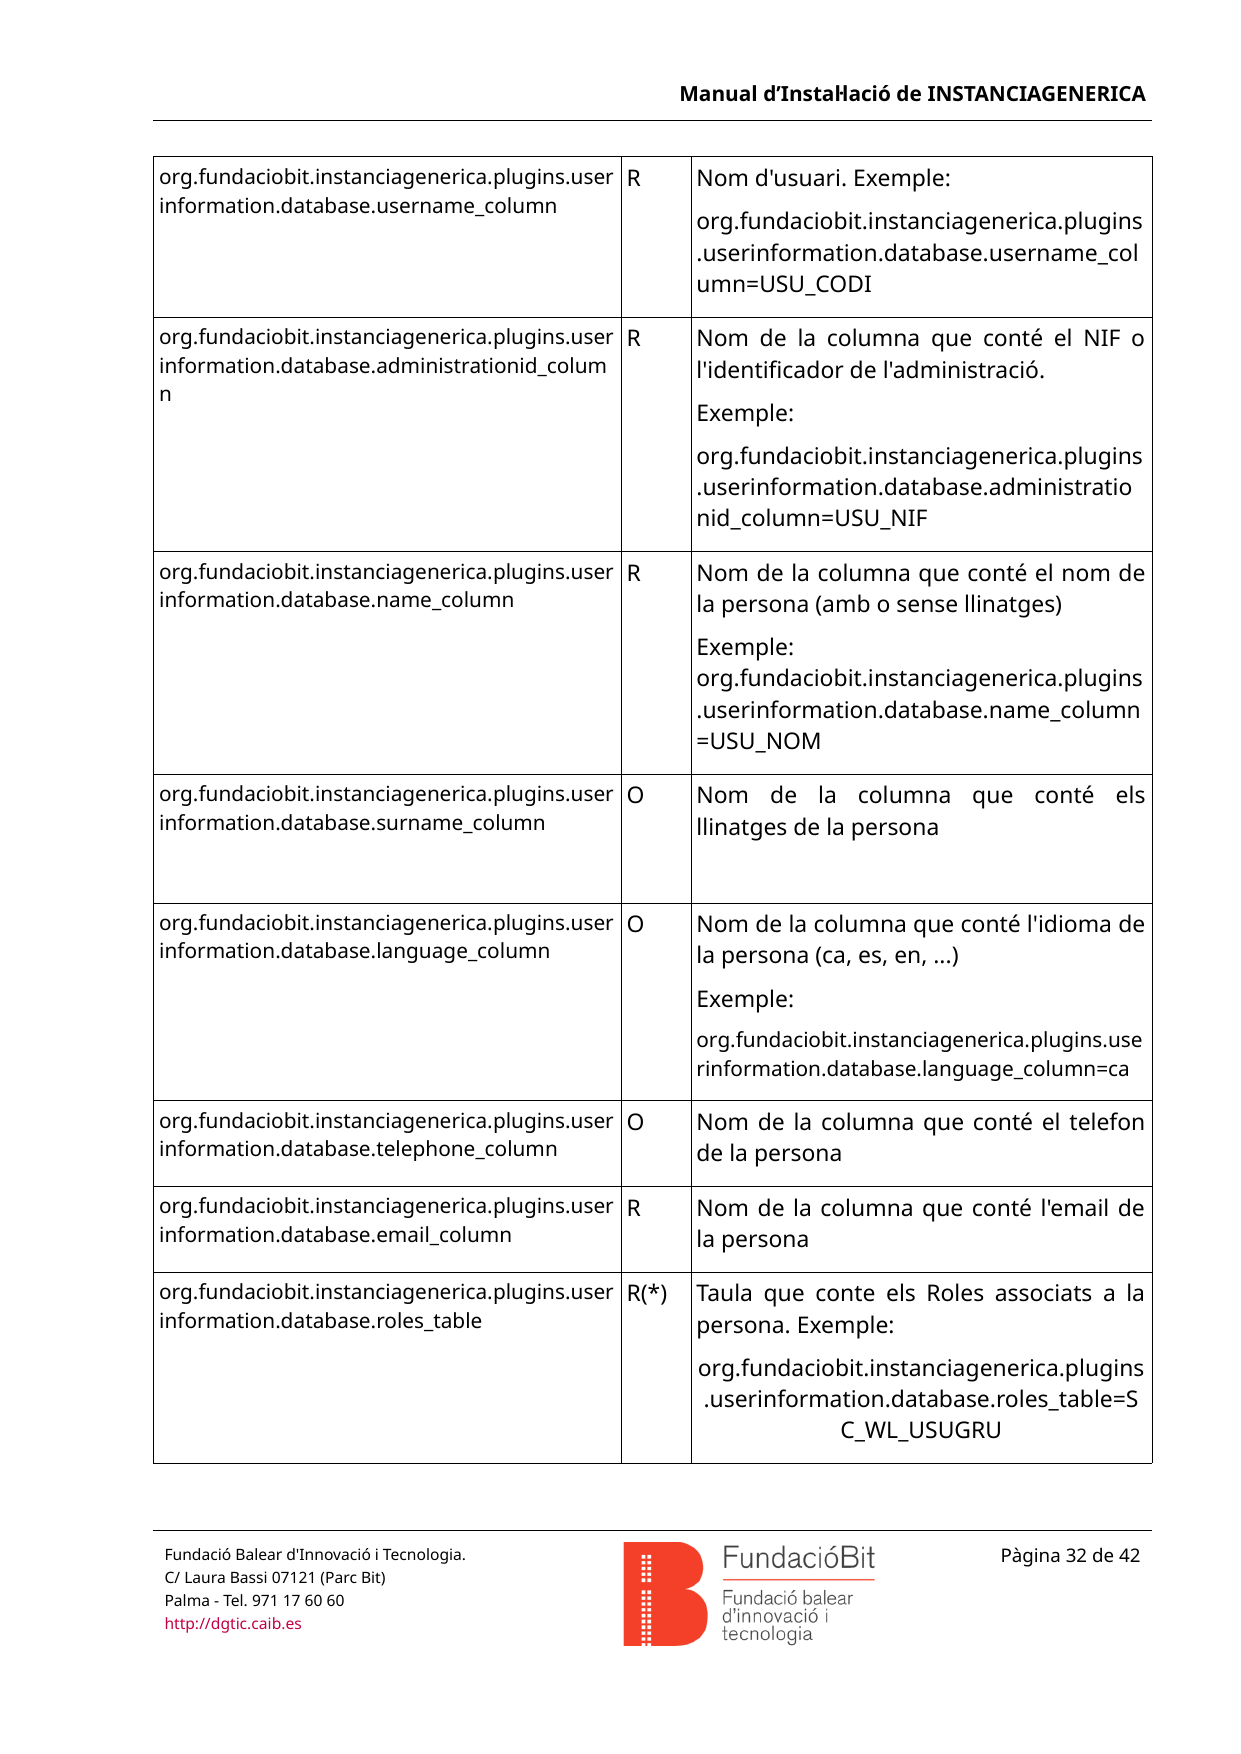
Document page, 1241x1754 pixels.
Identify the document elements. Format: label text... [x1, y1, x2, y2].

table_cell O [622, 904, 691, 1100]
table_cell Nom de la columna que conté els llinatges de la persona [692, 775, 1152, 902]
table_cell O [622, 1101, 691, 1186]
table_cell R [622, 1187, 691, 1272]
table_cell Nom d'usuari. Exemple: org.fundaciobit.instanciagenerica.plugins.userinformation.database.username_column=USU_CODI [692, 157, 1152, 317]
picture [623, 1542, 875, 1646]
table_cell org.fundaciobit.instanciagenerica.plugins.userinformation.database.username_column [154, 157, 621, 317]
table_cell Nom de la columna que conté l'idioma de la persona (ca, es, en, ...) Exemple: org.fundaciobit.instanciagenerica.plugins.userinformation.database.language_column=ca [692, 904, 1152, 1100]
table_cell R(*) [622, 1273, 691, 1463]
table_cell R [622, 318, 691, 551]
table_cell org.fundaciobit.instanciagenerica.plugins.userinformation.database.administrationid_column [154, 318, 621, 551]
table_cell R [622, 552, 691, 773]
table_cell org.fundaciobit.instanciagenerica.plugins.userinformation.database.telephone_column [154, 1101, 621, 1186]
table_cell O [622, 775, 691, 902]
table_cell Taula que conte els Roles associats a la persona. Exemple: org.fundaciobit.instanciagenerica.plugins.userinformation.database.roles_table=SC_WL_USUGRU [692, 1273, 1152, 1463]
table_cell Nom de la columna que conté el NIF o l'identificador de l'administració. Exemple: org.fundaciobit.instanciagenerica.plugins.userinformation.database.administrationid_column=USU_NIF [692, 318, 1152, 551]
table_cell org.fundaciobit.instanciagenerica.plugins.userinformation.database.roles_table [154, 1273, 621, 1463]
table_cell org.fundaciobit.instanciagenerica.plugins.userinformation.database.name_column [154, 552, 621, 773]
table_cell Nom de la columna que conté el telefon de la persona [692, 1101, 1152, 1186]
table_cell org.fundaciobit.instanciagenerica.plugins.userinformation.database.language_column [154, 904, 621, 1100]
table_cell org.fundaciobit.instanciagenerica.plugins.userinformation.database.email_column [154, 1187, 621, 1272]
table_cell Nom de la columna que conté l'email de la persona [692, 1187, 1152, 1272]
table_cell R [622, 157, 691, 317]
table_cell org.fundaciobit.instanciagenerica.plugins.userinformation.database.surname_column [154, 775, 621, 902]
table_cell Nom de la columna que conté el nom de la persona (amb o sense llinatges) Exemple: org.fundaciobit.instanciagenerica.plugins.userinformation.database.name_column=USU_NOM [692, 552, 1152, 773]
